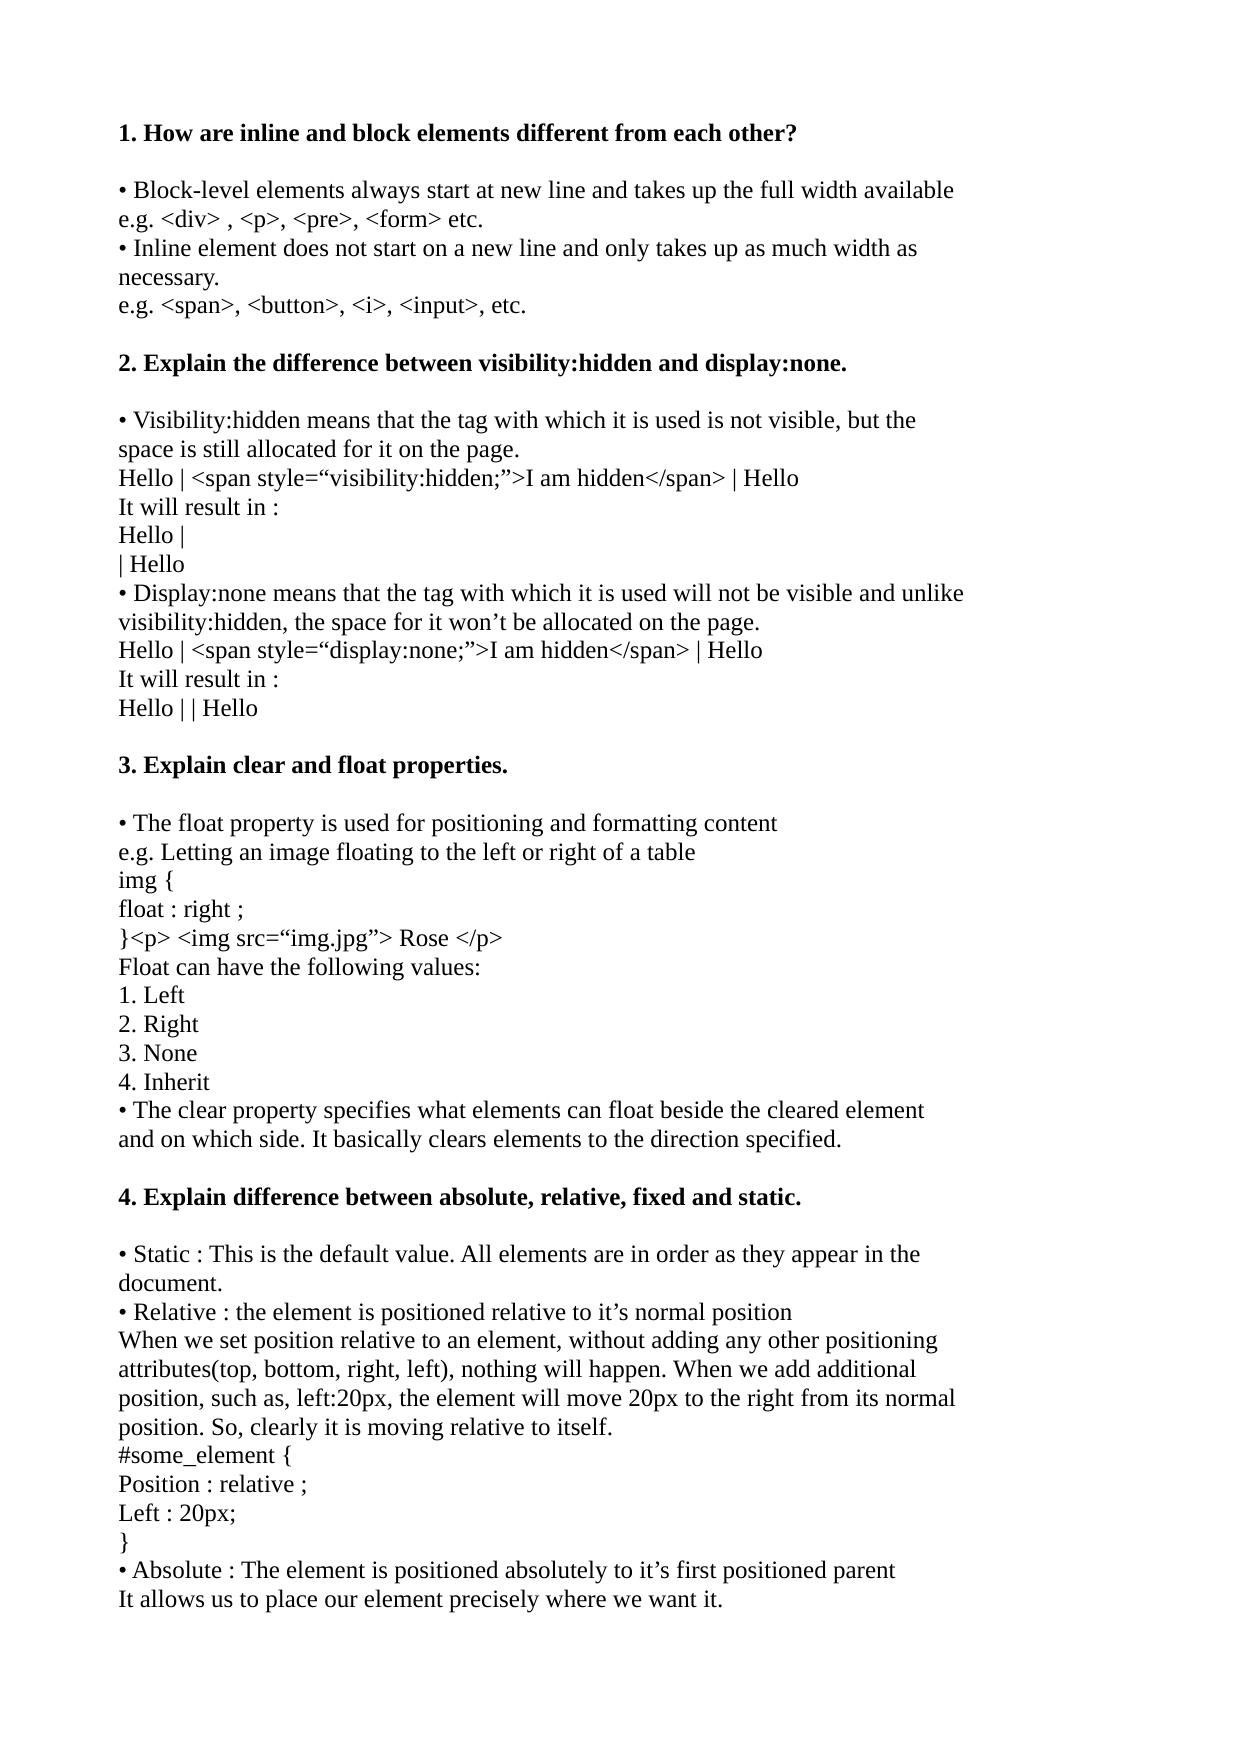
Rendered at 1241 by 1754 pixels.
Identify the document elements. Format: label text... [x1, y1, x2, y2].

text • Visibility:hidden means that the tag with which it is used is not visible, but the [118, 406, 1122, 434]
text img { [118, 866, 1122, 894]
text 4. Explain difference between absolute, relative, fixed and static. [118, 1182, 1122, 1211]
text • The clear property specifies what elements can float beside the cleared element [118, 1096, 1122, 1124]
text document. [118, 1268, 1122, 1297]
text 2. Right [118, 1009, 1122, 1038]
text }<p> <img src=“img.jpg”> Rose </p> [118, 923, 1122, 952]
text e.g. <span>, <button>, <i>, <input>, etc. [118, 291, 1122, 319]
text Hello | <span style=“display:none;”>I am hidden</span> | Hello [118, 636, 1122, 664]
text and on which side. It basically clears elements to the direction specified. [118, 1124, 1122, 1153]
text Hello | <span style=“visibility:hidden;”>I am hidden</span> | Hello [118, 463, 1122, 492]
text Left : 20px; [118, 1498, 1122, 1527]
text e.g. <div> , <p>, <pre>, <form> etc. [118, 204, 1122, 233]
text 3. None [118, 1038, 1122, 1067]
text When we set position relative to an element, without adding any other positioning [118, 1326, 1122, 1354]
text • Static : This is the default value. All elements are in order as they appear in the [118, 1239, 1122, 1268]
text Float can have the following values: [118, 952, 1122, 981]
text It allows us to place our element precisely where we want it. [118, 1584, 1122, 1613]
text e.g. Letting an image floating to the left or right of a table [118, 837, 1122, 866]
text Hello | | Hello [118, 693, 1122, 722]
text #some_element { [118, 1441, 1122, 1469]
text • Relative : the element is positioned relative to it’s normal position [118, 1297, 1122, 1326]
text attributes(top, bottom, right, left), nothing will happen. When we add additional [118, 1354, 1122, 1383]
text 1. How are inline and block elements different from each other? [118, 118, 1122, 147]
text | Hello [118, 549, 1122, 578]
text position. So, clearly it is moving relative to itself. [118, 1412, 1122, 1441]
text } [118, 1527, 1122, 1556]
text position, such as, left:20px, the element will move 20px to the right from its normal [118, 1383, 1122, 1412]
text • Block-level elements always start at new line and takes up the full width available [118, 176, 1122, 204]
text Position : relative ; [118, 1469, 1122, 1498]
text • Absolute : The element is positioned absolutely to it’s first positioned parent [118, 1556, 1122, 1584]
text • Display:none means that the tag with which it is used will not be visible and unlike [118, 578, 1122, 607]
text It will result in : [118, 664, 1122, 693]
text 3. Explain clear and float properties. [118, 751, 1122, 779]
text float : right ; [118, 894, 1122, 923]
text space is still allocated for it on the page. [118, 434, 1122, 463]
text Hello | [118, 521, 1122, 549]
text 1. Left [118, 981, 1122, 1009]
text It will result in : [118, 492, 1122, 521]
text necessary. [118, 262, 1122, 291]
text 4. Inherit [118, 1067, 1122, 1096]
text • Inline element does not start on a new line and only takes up as much width as [118, 233, 1122, 262]
text visibility:hidden, the space for it won’t be allocated on the page. [118, 607, 1122, 636]
text 2. Explain the difference between visibility:hidden and display:none. [118, 348, 1122, 377]
text • The float property is used for positioning and formatting content [118, 808, 1122, 837]
